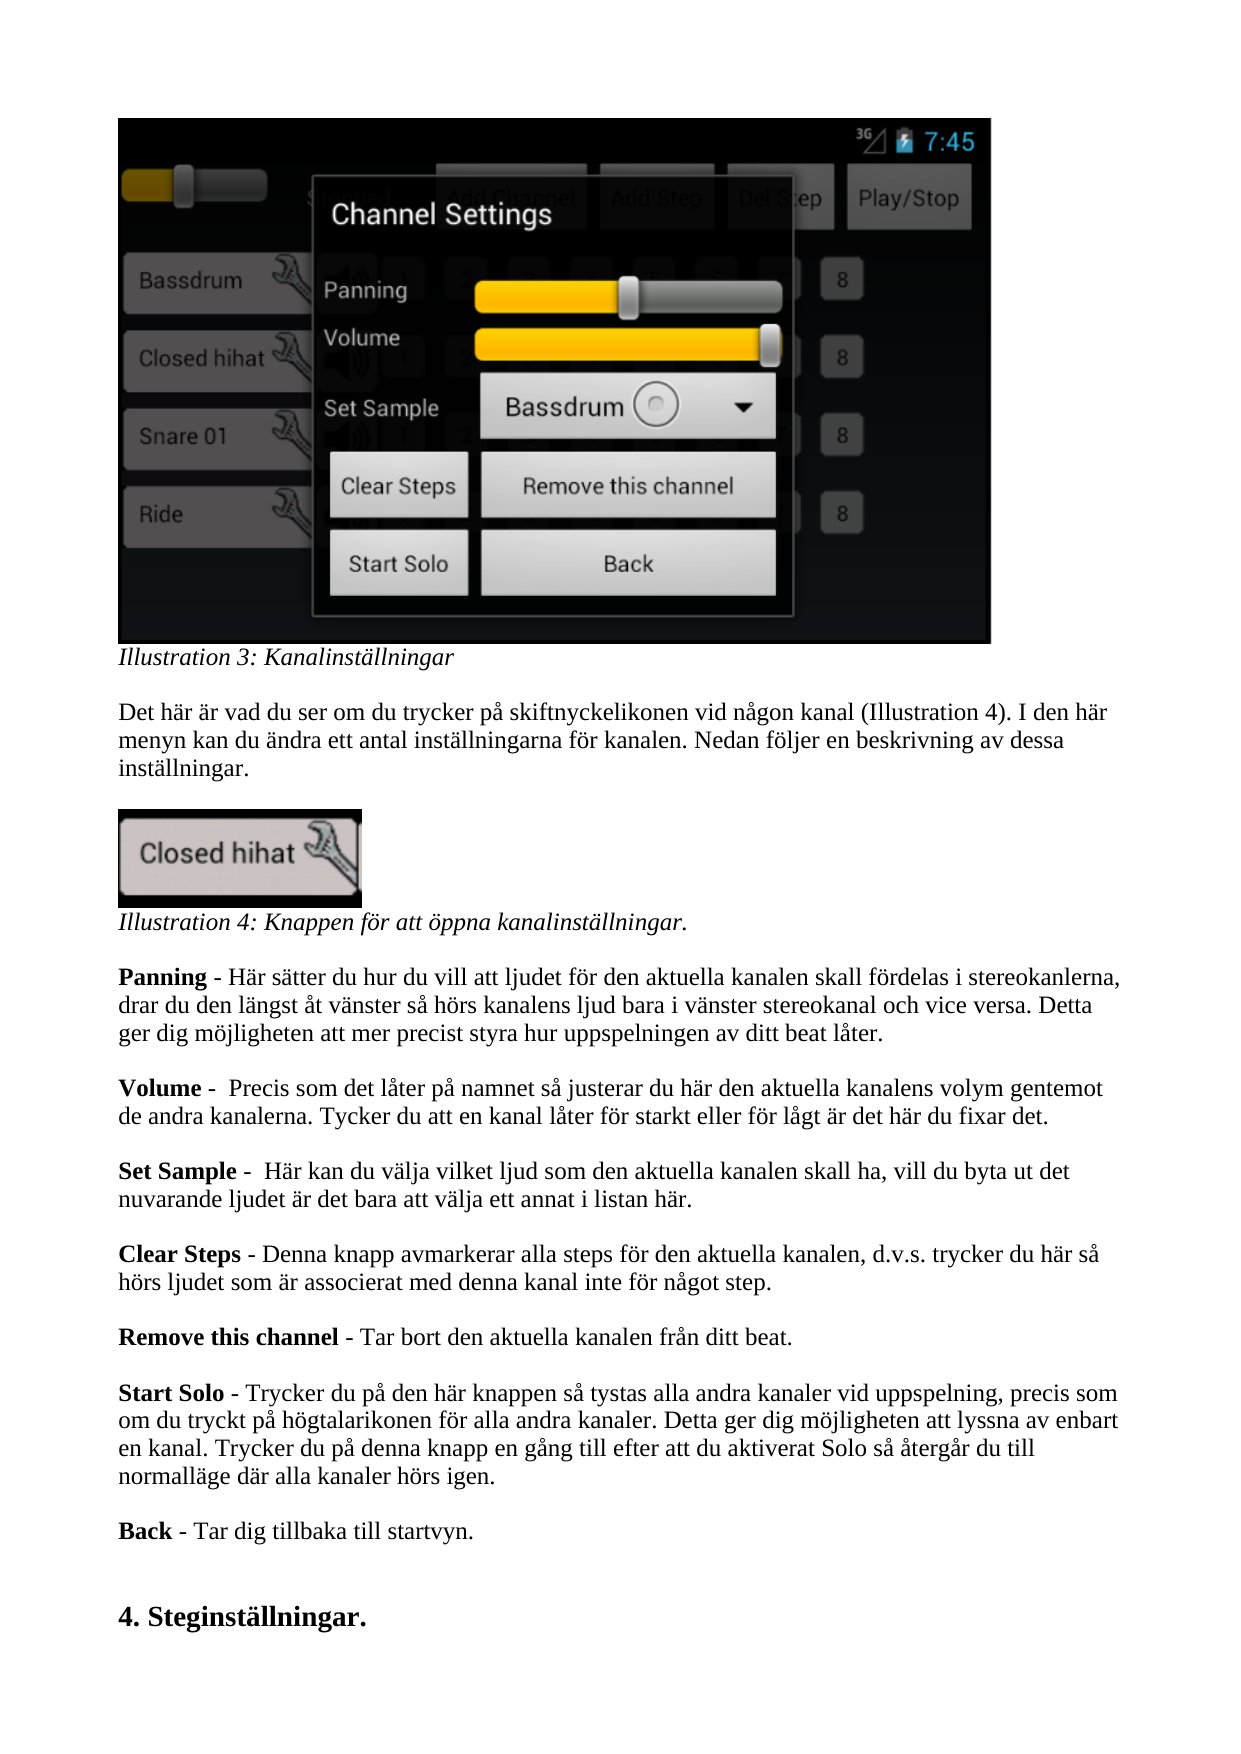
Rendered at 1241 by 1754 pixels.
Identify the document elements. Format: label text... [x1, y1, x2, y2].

text Back - Tar dig tillbaka till startvyn. [118, 1517, 1122, 1545]
text Illustration 3: Kanalinställningar [118, 643, 1122, 671]
picture [118, 809, 362, 908]
text Volume - Precis som det låter på namnet så justerar du här den aktuella kanalens volym gentemot de andra kanalerna. Tycker du att en kanal låter för starkt eller för lågt är det här du fixar det. [118, 1074, 1122, 1129]
text Remove this channel - Tar bort den aktuella kanalen från ditt beat. [118, 1323, 1122, 1351]
text Clear Steps - Denna knapp avmarkerar alla steps för den aktuella kanalen, d.v.s. trycker du här så hörs ljudet som är associerat med denna kanal inte för något step. [118, 1240, 1122, 1296]
text Start Solo - Trycker du på den här knappen så tystas alla andra kanaler vid uppspelning, precis som om du tryckt på högtalarikonen för alla andra kanaler. Detta ger dig möjligheten att lyssna av enbart en kanal. Trycker du på denna knapp en gång till efter att du aktiverat Solo så återgår du till normalläge där alla kanaler hörs igen. [118, 1379, 1122, 1490]
text Det här är vad du ser om du trycker på skiftnyckelikonen vid någon kanal (Illustration 4). I den här menyn kan du ändra ett antal inställningarna för kanalen. Nedan följer en beskrivning av dessa inställningar. [118, 698, 1122, 782]
text Panning - Här sätter du hur du vill att ljudet för den aktuella kanalen skall fördelas i stereokanlerna, drar du den längst åt vänster så hörs kanalens ljud bara i vänster stereokanal och vice versa. Detta ger dig möjligheten att mer precist styra hur uppspelningen av ditt beat låter. [118, 963, 1122, 1046]
text Set Sample - Här kan du välja vilket ljud som den aktuella kanalen skall ha, vill du byta ut det nuvarande ljudet är det bara att välja ett annat i listan här. [118, 1157, 1122, 1213]
text Illustration 4: Knappen för att öppna kanalinställningar. [118, 908, 1122, 936]
text 4. Steginställningar. [118, 1601, 1122, 1633]
picture [118, 118, 992, 644]
